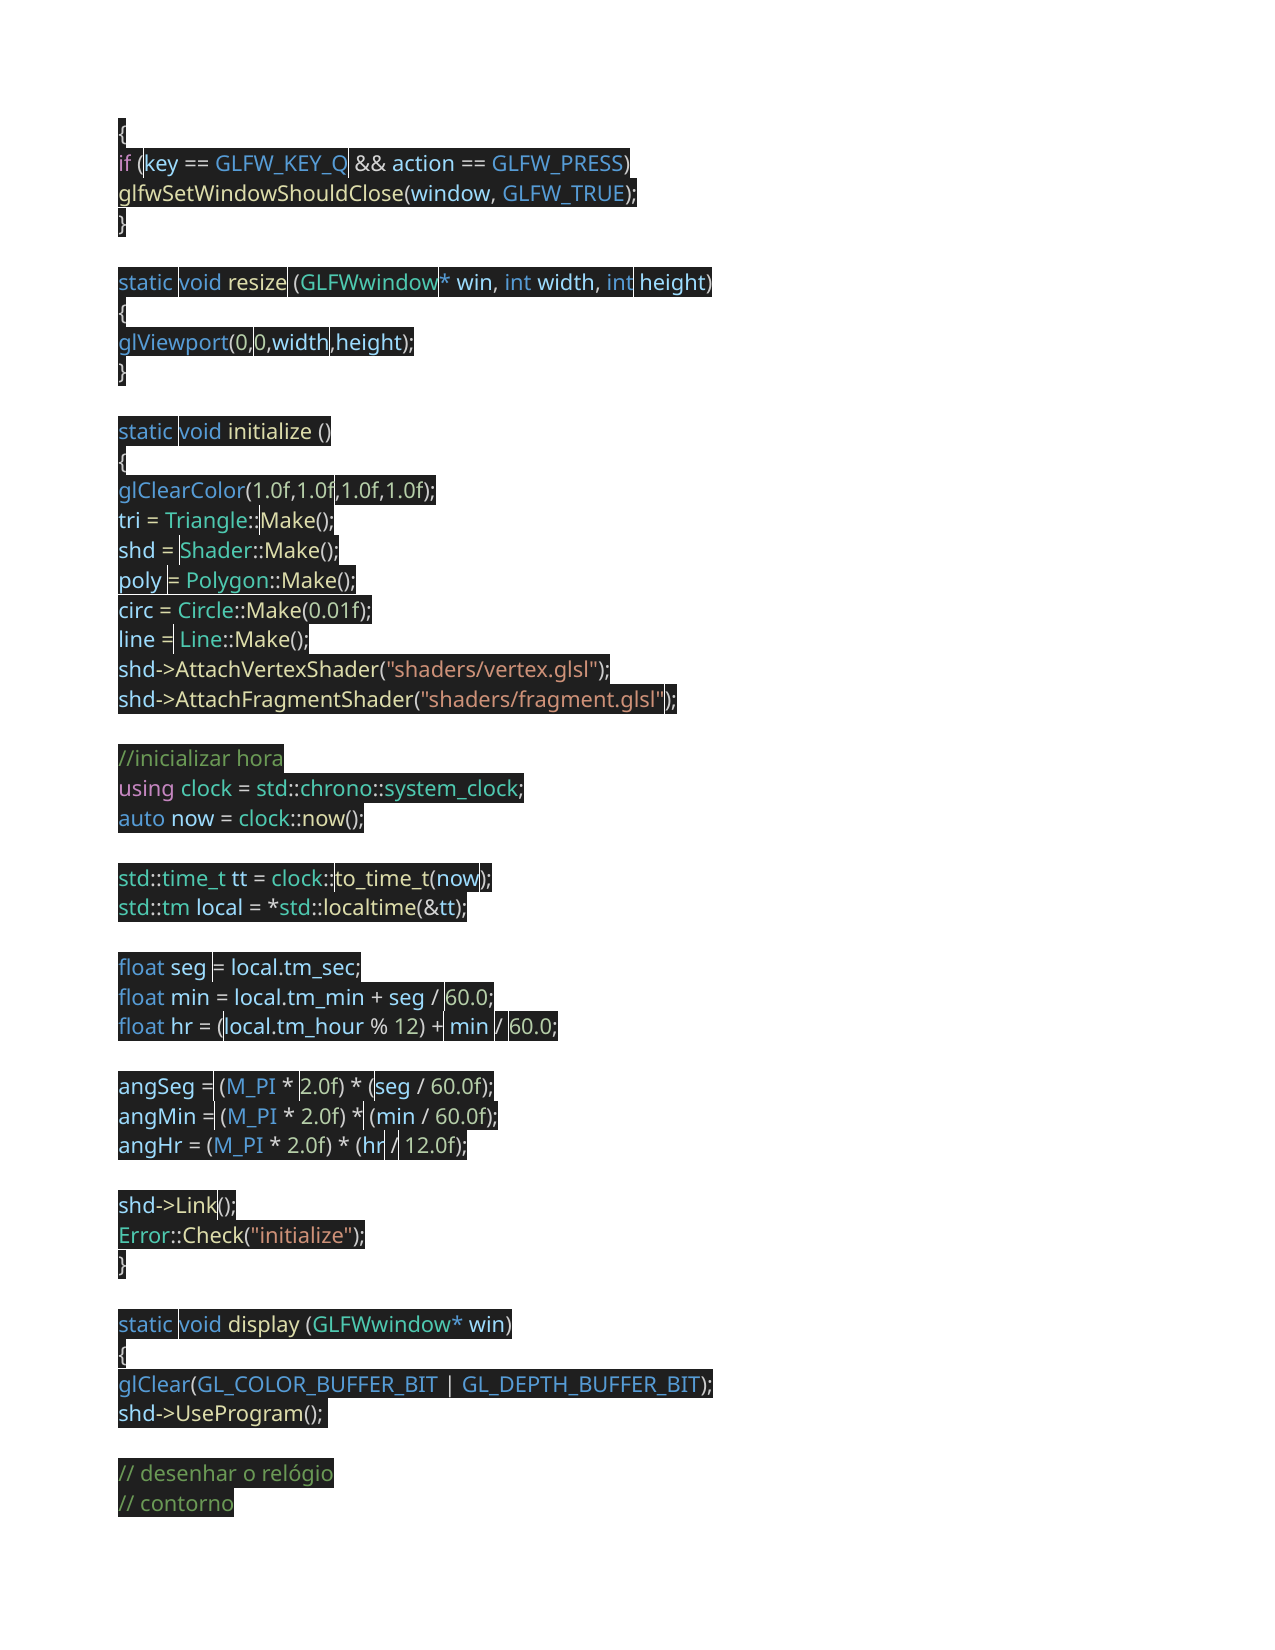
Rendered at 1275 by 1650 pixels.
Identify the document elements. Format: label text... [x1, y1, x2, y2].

text poly = Polygon::Make(); [118, 565, 1157, 594]
text shd->AttachVertexShader("shaders/vertex.glsl"); [118, 654, 1157, 684]
text angMin = (M_PI * 2.0f) * (min / 60.0f); [118, 1101, 1157, 1130]
text } [118, 1249, 1157, 1279]
text static void display (GLFWwindow* win) [118, 1309, 1157, 1339]
text //inicializar hora [118, 743, 1157, 773]
text static void initialize () [118, 416, 1157, 446]
text // desenhar o relógio [118, 1458, 1157, 1488]
text tri = Triangle::Make(); [118, 505, 1157, 535]
text if (key == GLFW_KEY_Q && action == GLFW_PRESS) [118, 148, 1157, 178]
text shd->AttachFragmentShader("shaders/fragment.glsl"); [118, 684, 1157, 714]
text shd->UseProgram(); [118, 1398, 1157, 1428]
text // contorno [118, 1488, 1157, 1517]
text float hr = (local.tm_hour % 12) + min / 60.0; [118, 1011, 1157, 1041]
text Error::Check("initialize"); [118, 1220, 1157, 1249]
text glClear(GL_COLOR_BUFFER_BIT | GL_DEPTH_BUFFER_BIT); [118, 1368, 1157, 1398]
text { [118, 297, 1157, 327]
text glViewport(0,0,width,height); [118, 327, 1157, 356]
text std::tm local = *std::localtime(&tt); [118, 892, 1157, 922]
text std::time_t tt = clock::to_time_t(now); [118, 862, 1157, 892]
text angSeg = (M_PI * 2.0f) * (seg / 60.0f); [118, 1071, 1157, 1101]
text glfwSetWindowShouldClose(window, GLFW_TRUE); [118, 178, 1157, 207]
text } [118, 207, 1157, 237]
text shd->Link(); [118, 1190, 1157, 1220]
text float seg = local.tm_sec; [118, 952, 1157, 982]
text auto now = clock::now(); [118, 803, 1157, 833]
text { [118, 446, 1157, 475]
text { [118, 118, 1157, 148]
text static void resize (GLFWwindow* win, int width, int height) [118, 267, 1157, 297]
text circ = Circle::Make(0.01f); [118, 594, 1157, 624]
text using clock = std::chrono::system_clock; [118, 773, 1157, 803]
text } [118, 356, 1157, 386]
text line = Line::Make(); [118, 624, 1157, 654]
text { [118, 1339, 1157, 1368]
text glClearColor(1.0f,1.0f,1.0f,1.0f); [118, 475, 1157, 505]
text angHr = (M_PI * 2.0f) * (hr / 12.0f); [118, 1130, 1157, 1160]
text float min = local.tm_min + seg / 60.0; [118, 982, 1157, 1011]
text shd = Shader::Make(); [118, 535, 1157, 565]
